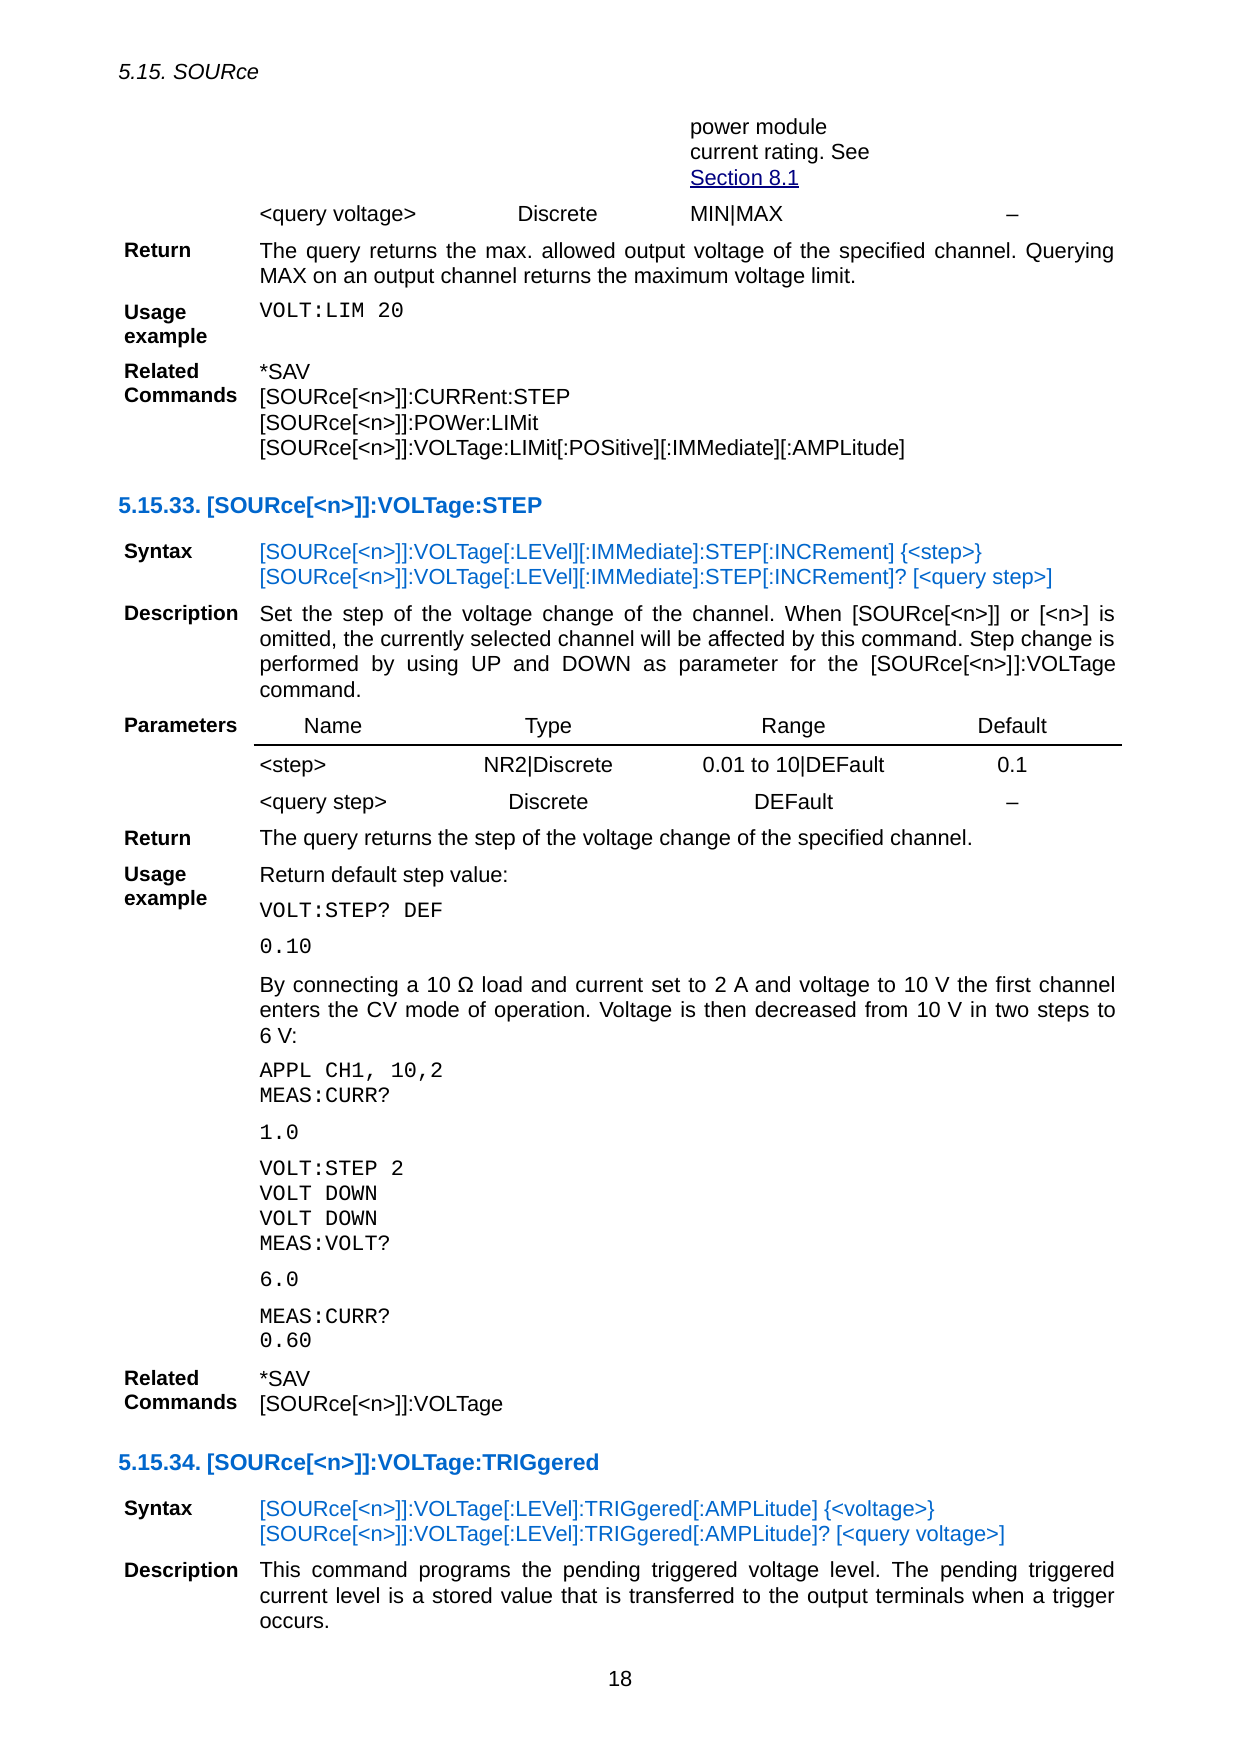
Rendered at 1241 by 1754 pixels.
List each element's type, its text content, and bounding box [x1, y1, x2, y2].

table_cell *SAV [SOURce[<n>]]:CURRent:STEP [SOURce[<n>]]:POWer:LIMit [SOURce[<n>]]:VOLTage:LIMit[:POSitive][:IMMediate][:AMPLitude] [254, 353, 1122, 466]
table_cell Default [903, 708, 1122, 744]
table_cell 0.01 to 10|DEFault [684, 746, 903, 783]
table_cell Discrete [431, 195, 684, 232]
table_cell Parameters [118, 708, 253, 783]
table_cell Type [412, 708, 684, 744]
table_cell Range [684, 708, 903, 744]
table_cell The query returns the max. allowed output voltage of the specified channel. Querying MAX on an output channel returns the maximum voltage limit. [254, 232, 1122, 294]
subtitle [SOURce[<n>]]:VOLTage:STEP [118, 492, 1122, 518]
table_header Syntax [118, 533, 253, 595]
table_cell Related Commands [118, 353, 253, 466]
table_cell Description [118, 1552, 253, 1639]
table_cell Return default step value: VOLT:STEP? DEF 0.10 By connecting a 10 Ω load and current set to 2 A and voltage to 10 V the first channel enters the CV mode of operation. Voltage is then decreased from 10 V in two steps to 6 V: APPL CH1, 10,2 MEAS:CURR? 1.0 VOLT:STEP 2 VOLT DOWN VOLT DOWN MEAS:VOLT? 6.0 MEAS:CURR? 0.60 [254, 856, 1122, 1360]
table_cell power module current rating. See Section 8.1 [684, 106, 903, 195]
table_cell Name [254, 708, 412, 744]
table_cell [431, 106, 684, 195]
table_cell [903, 106, 1122, 195]
table_cell Usage example [118, 294, 253, 353]
table_cell Return [118, 232, 253, 294]
table_cell The query returns the step of the voltage change of the specified channel. [254, 820, 1122, 856]
table_cell Description [118, 595, 253, 707]
table_cell *SAV [SOURce[<n>]]:VOLTage [254, 1360, 1122, 1422]
table_cell <query step> [254, 783, 412, 819]
table_header Syntax [118, 1490, 253, 1552]
table_cell [118, 783, 253, 819]
table_cell Set the step of the voltage change of the channel. When [SOURce[<n>]] or [<n>] is omitted, the currently selected channel will be affected by this command. Step change is performed by using UP and DOWN as parameter for the [SOURce[<n>]]:VOLTage command. [254, 595, 1122, 707]
table_cell – [903, 195, 1122, 232]
table_cell Usage example [118, 856, 253, 1360]
table_cell – [903, 783, 1122, 819]
table_cell [118, 106, 253, 195]
table_cell VOLT:LIM 20 [254, 294, 1122, 353]
table_cell Return [118, 820, 253, 856]
subtitle [SOURce[<n>]]:VOLTage:TRIGgered [118, 1449, 1122, 1475]
table_header [SOURce[<n>]]:VOLTage[:LEVel][:IMMediate]:STEP[:INCRement] {<step>} [SOURce[<n>]]:VOLTage[:LEVel][:IMMediate]:STEP[:INCRement]? [<query step>] [254, 533, 1122, 595]
table_cell [118, 195, 253, 232]
table_header [SOURce[<n>]]:VOLTage[:LEVel]:TRIGgered[:AMPLitude] {<voltage>} [SOURce[<n>]]:VOLTage[:LEVel]:TRIGgered[:AMPLitude]? [<query voltage>] [254, 1490, 1122, 1552]
table_cell [254, 106, 431, 195]
table_cell Related Commands [118, 1360, 253, 1422]
table_cell NR2|Discrete [412, 746, 684, 783]
table_cell <query voltage> [254, 195, 431, 232]
table_cell Discrete [412, 783, 684, 819]
table_cell DEFault [684, 783, 903, 819]
table_cell This command programs the pending triggered voltage level. The pending triggered current level is a stored value that is transferred to the output terminals when a trigger occurs. [254, 1552, 1122, 1639]
table_cell 0.1 [903, 746, 1122, 783]
table_cell <step> [254, 746, 412, 783]
table_cell MIN|MAX [684, 195, 903, 232]
